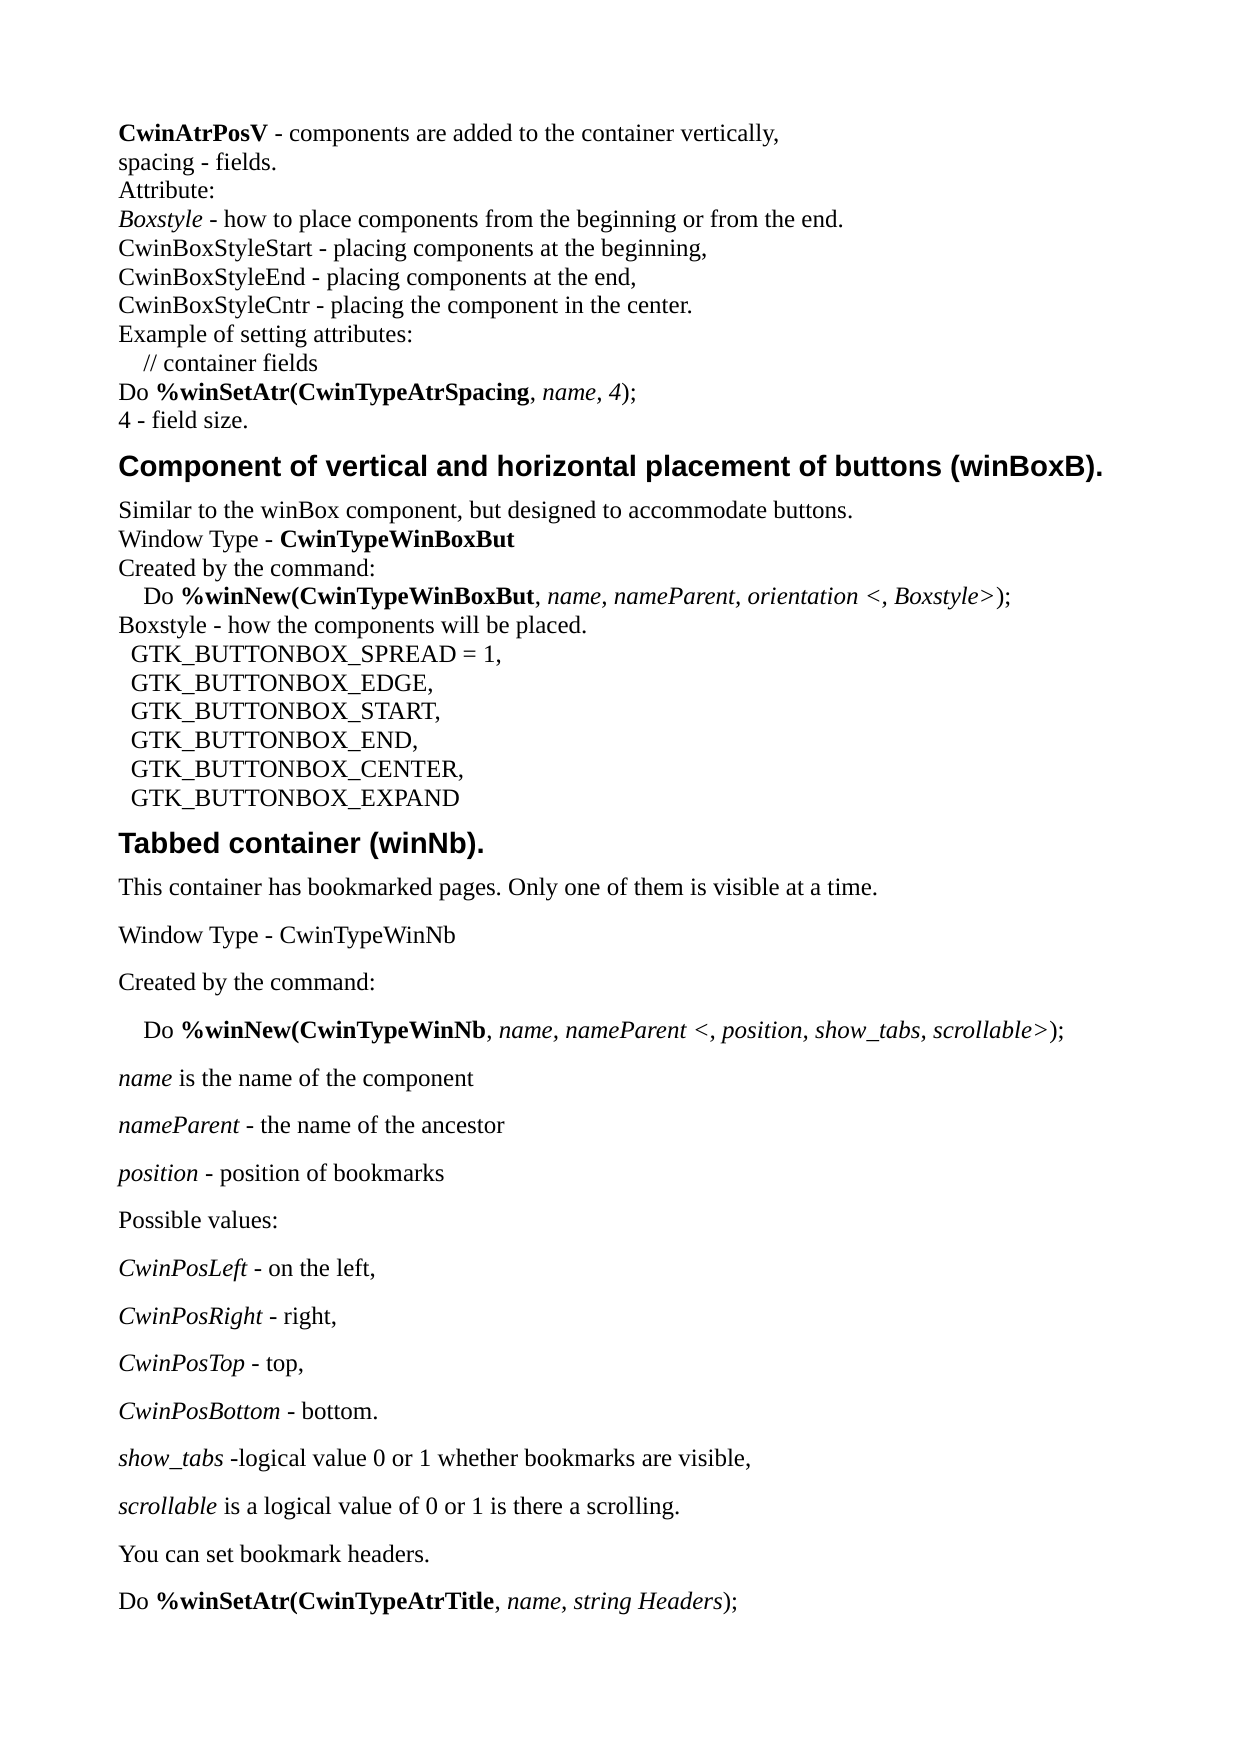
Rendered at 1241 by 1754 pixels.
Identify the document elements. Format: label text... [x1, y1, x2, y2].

text Example of setting attributes: [118, 319, 1122, 348]
text Boxstyle - how to place components from the beginning or from the end. [118, 204, 1122, 233]
text Do %winSetAtr(CwinTypeAtrSpacing, name, 4); [118, 377, 1122, 406]
text Created by the command: [118, 553, 1122, 581]
text GTK_BUTTONBOX_CENTER, [118, 754, 1122, 783]
subtitle Component of vertical and horizontal placement of buttons (winBoxB). [118, 449, 1122, 483]
text CwinPosLeft - on the left, [118, 1253, 1122, 1282]
text CwinPosBottom - bottom. [118, 1396, 1122, 1425]
text Window Type - CwinTypeWinNb [118, 920, 1122, 949]
text Attribute: [118, 176, 1122, 204]
text spacing - fields. [118, 147, 1122, 176]
text 4 - field size. [118, 406, 1122, 434]
text CwinBoxStyleEnd - placing components at the end, [118, 262, 1122, 291]
text CwinPosRight - right, [118, 1301, 1122, 1329]
text Created by the command: [118, 967, 1122, 996]
text name is the name of the component [118, 1063, 1122, 1091]
text GTK_BUTTONBOX_EXPAND [118, 783, 1122, 811]
text Do %winNew(CwinTypeWinNb, name, nameParent <, position, show_tabs, scrollable>); [118, 1015, 1122, 1044]
text CwinAtrPosV - components are added to the container vertically, [118, 118, 1122, 147]
text GTK_BUTTONBOX_SPREAD = 1, [118, 639, 1122, 668]
text Window Type - CwinTypeWinBoxBut [118, 524, 1122, 553]
text CwinBoxStyleCntr - placing the component in the center. [118, 291, 1122, 319]
subtitle Tabbed container (winNb). [118, 826, 1122, 860]
text GTK_BUTTONBOX_END, [118, 725, 1122, 754]
text Boxstyle - how the components will be placed. [118, 610, 1122, 639]
text This container has bookmarked pages. Only one of them is visible at a time. [118, 872, 1122, 901]
text show_tabs -logical value 0 or 1 whether bookmarks are visible, [118, 1443, 1122, 1472]
text CwinBoxStyleStart - placing components at the beginning, [118, 233, 1122, 262]
text // container fields [118, 348, 1122, 377]
text You can set bookmark headers. [118, 1539, 1122, 1567]
text scrollable is a logical value of 0 or 1 is there a scrolling. [118, 1491, 1122, 1520]
text GTK_BUTTONBOX_EDGE, [118, 668, 1122, 696]
text Possible values: [118, 1206, 1122, 1234]
text GTK_BUTTONBOX_START, [118, 696, 1122, 725]
text Do %winSetAtr(CwinTypeAtrTitle, name, string Headers); [118, 1586, 1122, 1615]
text Do %winNew(CwinTypeWinBoxBut, name, nameParent, orientation <, Boxstyle>); [118, 581, 1122, 610]
text CwinPosTop - top, [118, 1348, 1122, 1377]
text Similar to the winBox component, but designed to accommodate buttons. [118, 495, 1122, 524]
text nameParent - the name of the ancestor [118, 1110, 1122, 1139]
text position - position of bookmarks [118, 1158, 1122, 1187]
